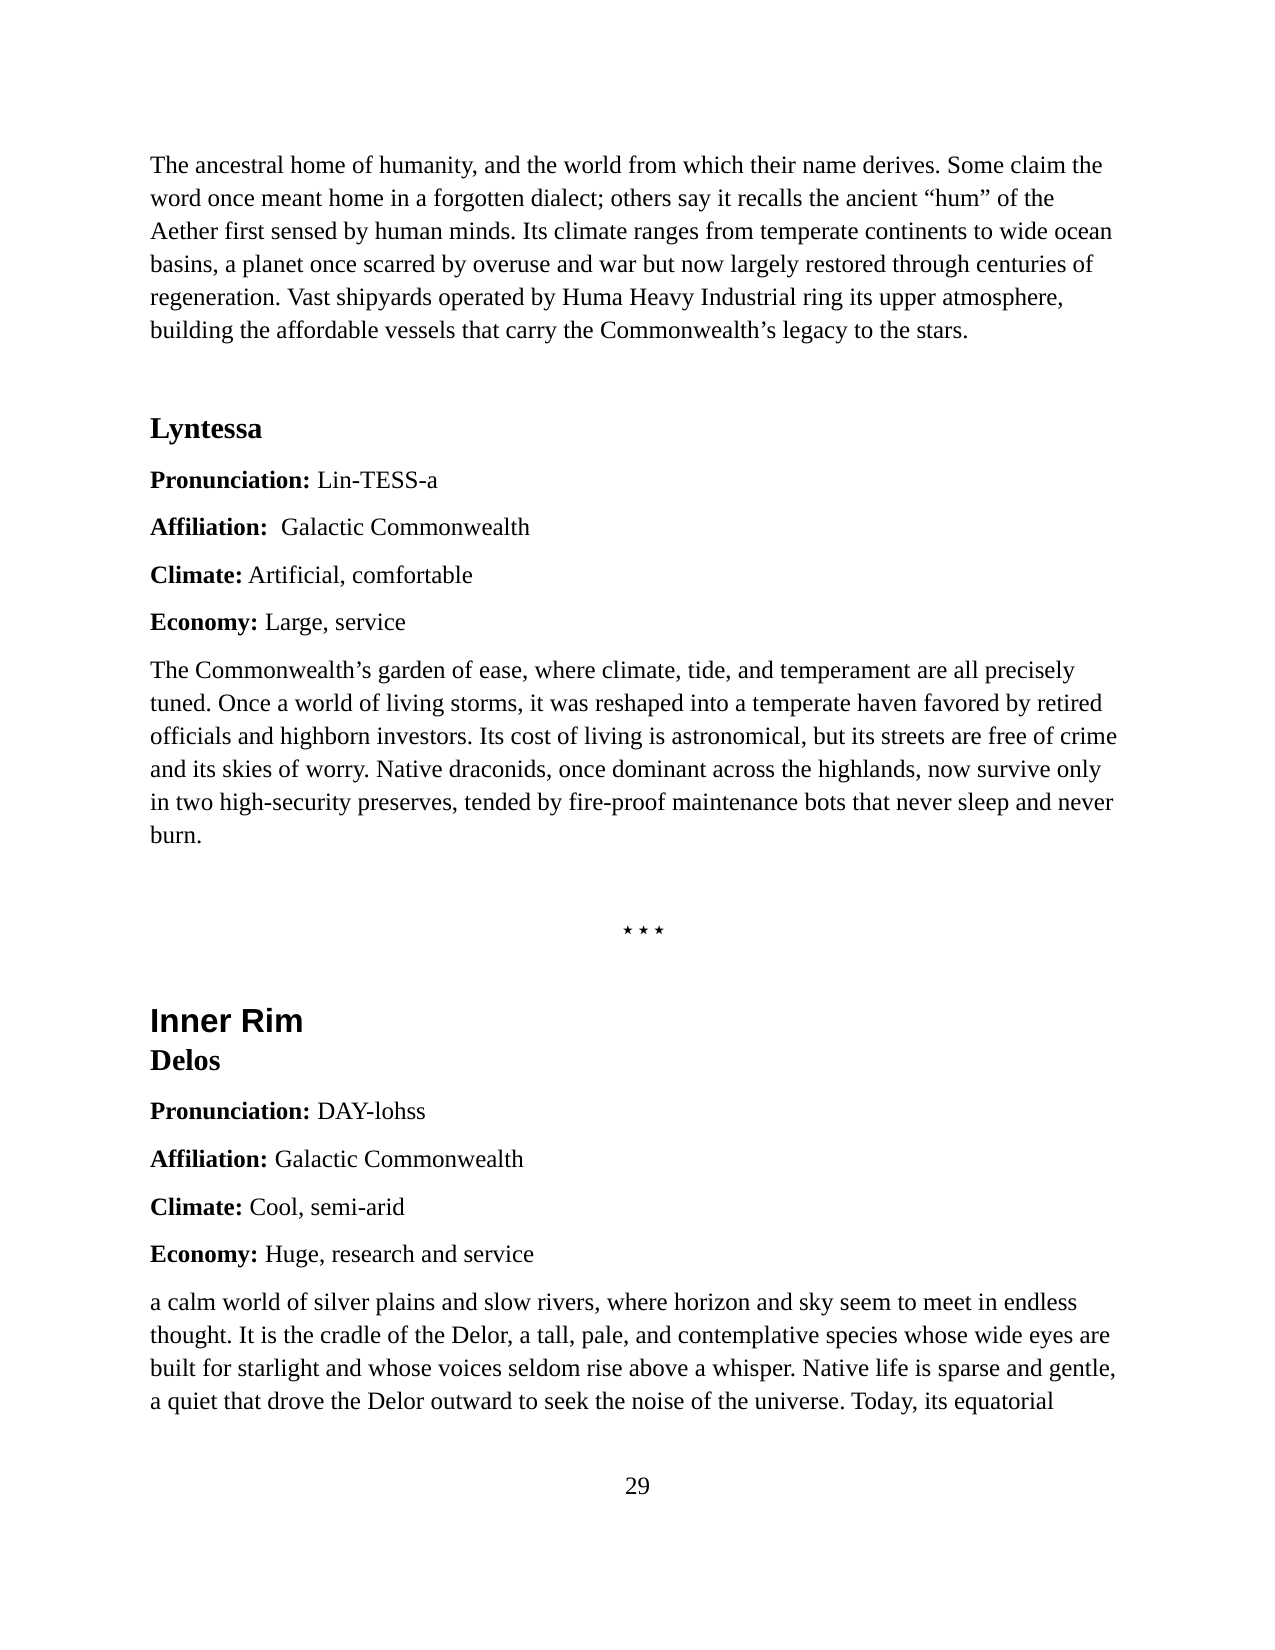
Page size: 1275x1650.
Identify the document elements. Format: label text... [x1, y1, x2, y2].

text Pronunciation: [150, 465, 311, 493]
text ⋆⋆⋆ [162, 915, 1125, 944]
text DAY-lohss [311, 1096, 1125, 1125]
text Artificial, comfortable [243, 560, 1125, 589]
text a calm world of silver plains and slow rivers, where horizon and sky seem to meet in endless thought. It is the cradle of the Delor, a tall, pale, and contemplative species whose wide eyes are built for starlight and whose voices seldom rise above a whisper. Native life is sparse and gentle, a quiet that drove the Delor outward to seek the noise of the universe. Today, its equatorial [150, 1287, 1125, 1415]
text Pronunciation: [150, 1096, 311, 1125]
text Economy: [150, 607, 258, 636]
text Galactic Commonwealth [268, 1144, 1125, 1173]
text Climate: [150, 1192, 243, 1220]
text Economy: [150, 1239, 258, 1268]
text Cool, semi-arid [243, 1192, 1125, 1220]
text Lyntessa [150, 410, 1125, 445]
text Affiliation: [150, 512, 268, 541]
text Lin-TESS-a [311, 465, 1125, 493]
subtitle Inner Rim [150, 1001, 1125, 1039]
text Huge, research and service [258, 1239, 1125, 1268]
text The Commonwealth’s garden of ease, where climate, tide, and temperament are all precisely tuned. Once a world of living storms, it was reshaped into a temperate haven favored by retired officials and highborn investors. Its cost of living is astronomical, but its streets are free of crime and its skies of worry. Native draconids, once dominant across the highlands, now survive only in two high-security preserves, tended by fire-proof maintenance bots that never sleep and never burn. [150, 655, 1125, 849]
text Affiliation: [150, 1144, 268, 1173]
text The ancestral home of humanity, and the world from which their name derives. Some claim the word once meant home in a forgotten dialect; others say it recalls the ancient “hum” of the Aether first sensed by human minds. Its climate ranges from temperate continents to wide ocean basins, a planet once scarred by overuse and war but now largely restored through centuries of regeneration. Vast shipyards operated by Huma Heavy Industrial ring its upper atmosphere, building the affordable vessels that carry the Commonwealth’s legacy to the stars. [150, 150, 1125, 344]
text Large, service [258, 607, 1125, 636]
text Galactic Commonwealth [268, 512, 1125, 541]
text Delos [150, 1042, 1125, 1077]
text Climate: [150, 560, 243, 589]
